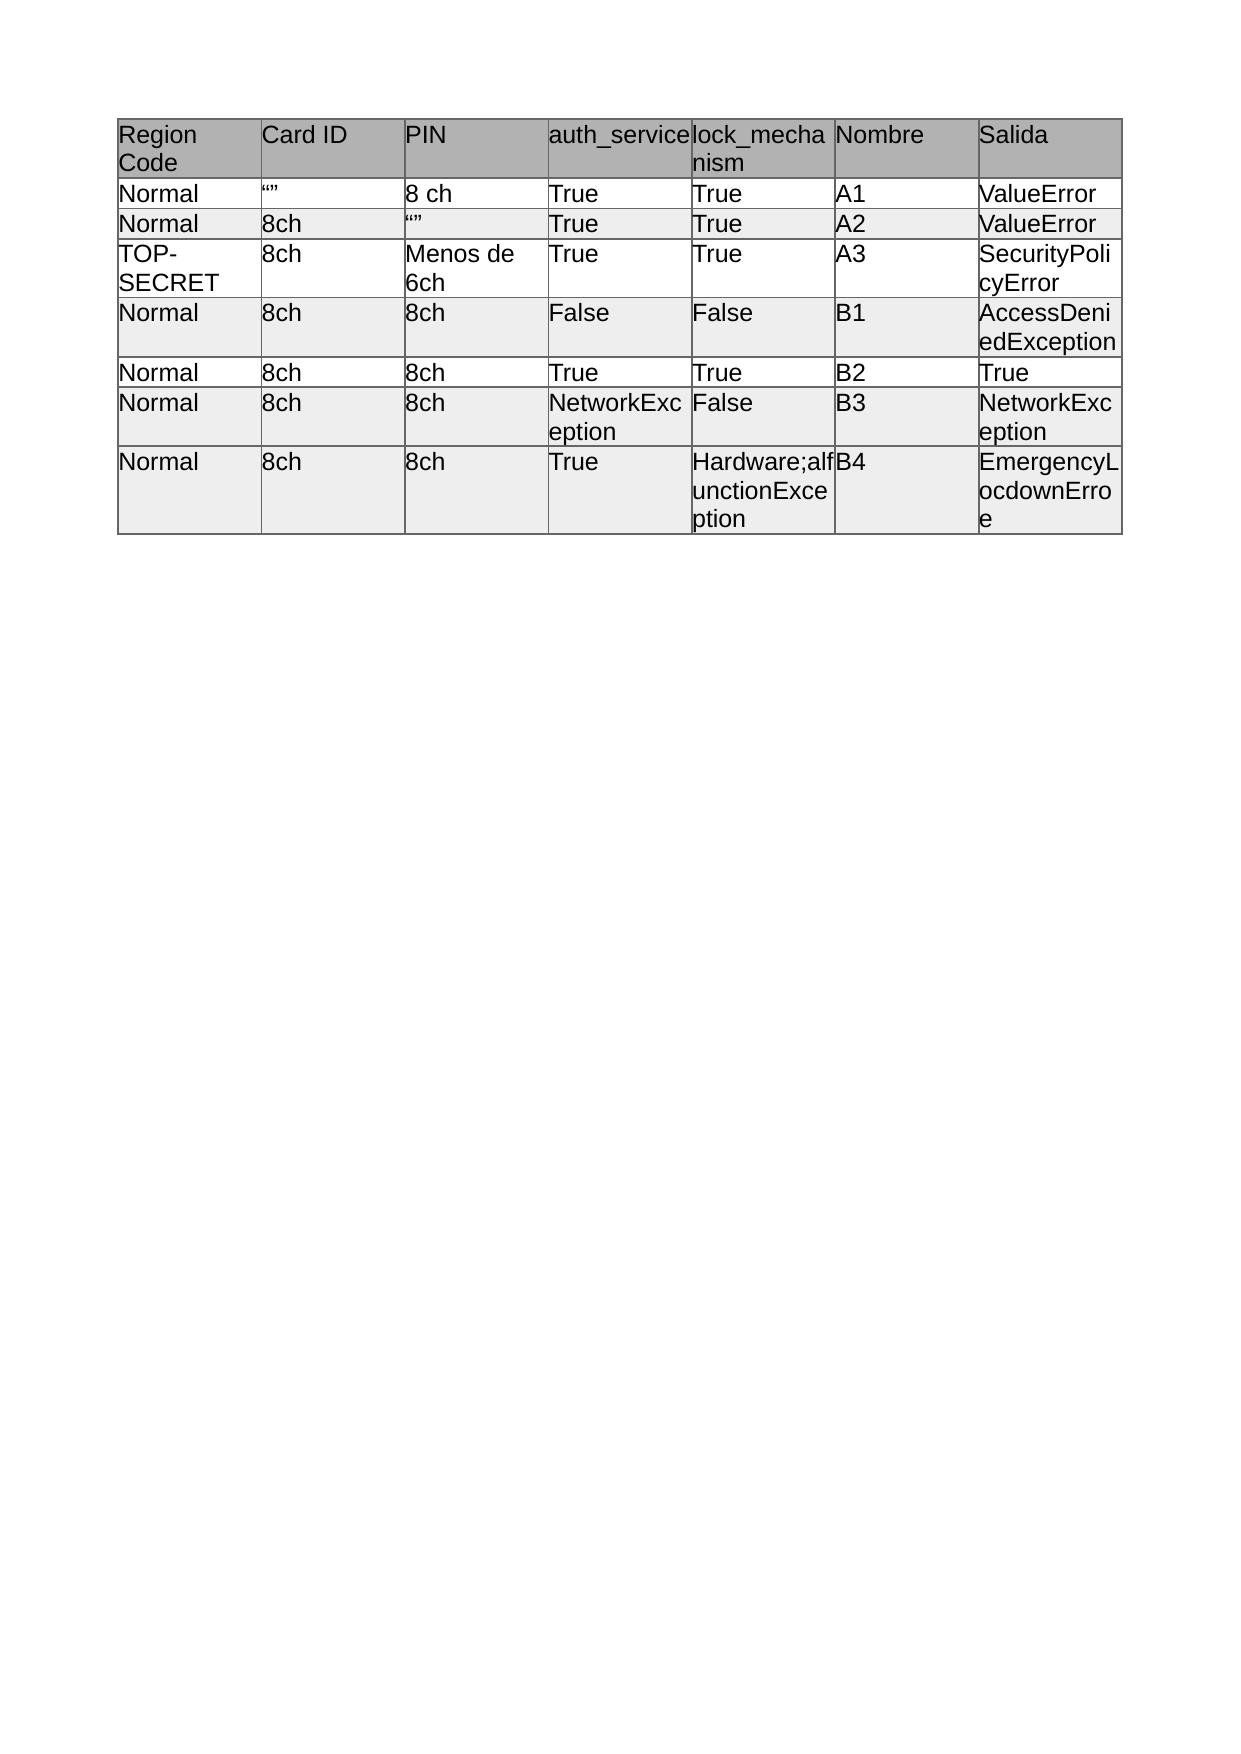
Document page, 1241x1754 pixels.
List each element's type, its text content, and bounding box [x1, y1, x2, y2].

table_header Salida [980, 120, 1121, 177]
table_cell 8 ch [406, 179, 548, 207]
table_cell True [980, 358, 1121, 386]
table_cell 8ch [406, 298, 548, 356]
table_cell False [693, 388, 834, 445]
table_cell SecurityPolicyError [980, 240, 1121, 297]
table_cell AccessDeniedException [980, 298, 1121, 356]
table_cell 8ch [262, 209, 404, 238]
table_cell True [693, 179, 834, 207]
table_cell NetworkException [980, 388, 1121, 445]
table_cell “” [262, 179, 404, 207]
table_cell Menos de 6ch [406, 240, 548, 297]
table_cell B4 [836, 447, 978, 533]
table_header lock_mechanism [693, 120, 834, 177]
table_header Nombre [836, 120, 978, 177]
table_cell True [693, 358, 834, 386]
table_cell EmergencyLocdownErroe [980, 447, 1121, 533]
table_cell 8ch [406, 358, 548, 386]
table_cell 8ch [262, 358, 404, 386]
table_cell True [549, 179, 691, 207]
table_cell 8ch [406, 447, 548, 533]
table_cell Normal [119, 388, 261, 445]
table_cell True [693, 240, 834, 297]
table_cell True [549, 447, 691, 533]
table_cell B1 [836, 298, 978, 356]
table_cell B2 [836, 358, 978, 386]
table_header Card ID [262, 120, 404, 177]
table_cell 8ch [262, 298, 404, 356]
table_cell ValueError [980, 209, 1121, 238]
table_cell Normal [119, 358, 261, 386]
table_cell NetworkException [549, 388, 691, 445]
table_cell ValueError [980, 179, 1121, 207]
table_cell False [549, 298, 691, 356]
table_cell Hardware;alfunctionException [693, 447, 834, 533]
table_cell Normal [119, 179, 261, 207]
table_cell 8ch [262, 240, 404, 297]
table_cell 8ch [262, 388, 404, 445]
table_cell True [549, 209, 691, 238]
table_cell “” [406, 209, 548, 238]
table_header Region Code [119, 120, 261, 177]
table_header auth_service [549, 120, 691, 177]
table_header PIN [406, 120, 548, 177]
table_cell Normal [119, 447, 261, 533]
table_cell 8ch [406, 388, 548, 445]
table_cell TOP-SECRET [119, 240, 261, 297]
table_cell 8ch [262, 447, 404, 533]
table_cell Normal [119, 209, 261, 238]
table_cell False [693, 298, 834, 356]
table_cell A1 [836, 179, 978, 207]
table_cell A3 [836, 240, 978, 297]
table_cell B3 [836, 388, 978, 445]
table_cell A2 [836, 209, 978, 238]
table_cell True [549, 358, 691, 386]
table_cell True [693, 209, 834, 238]
table_cell True [549, 240, 691, 297]
table_cell Normal [119, 298, 261, 356]
